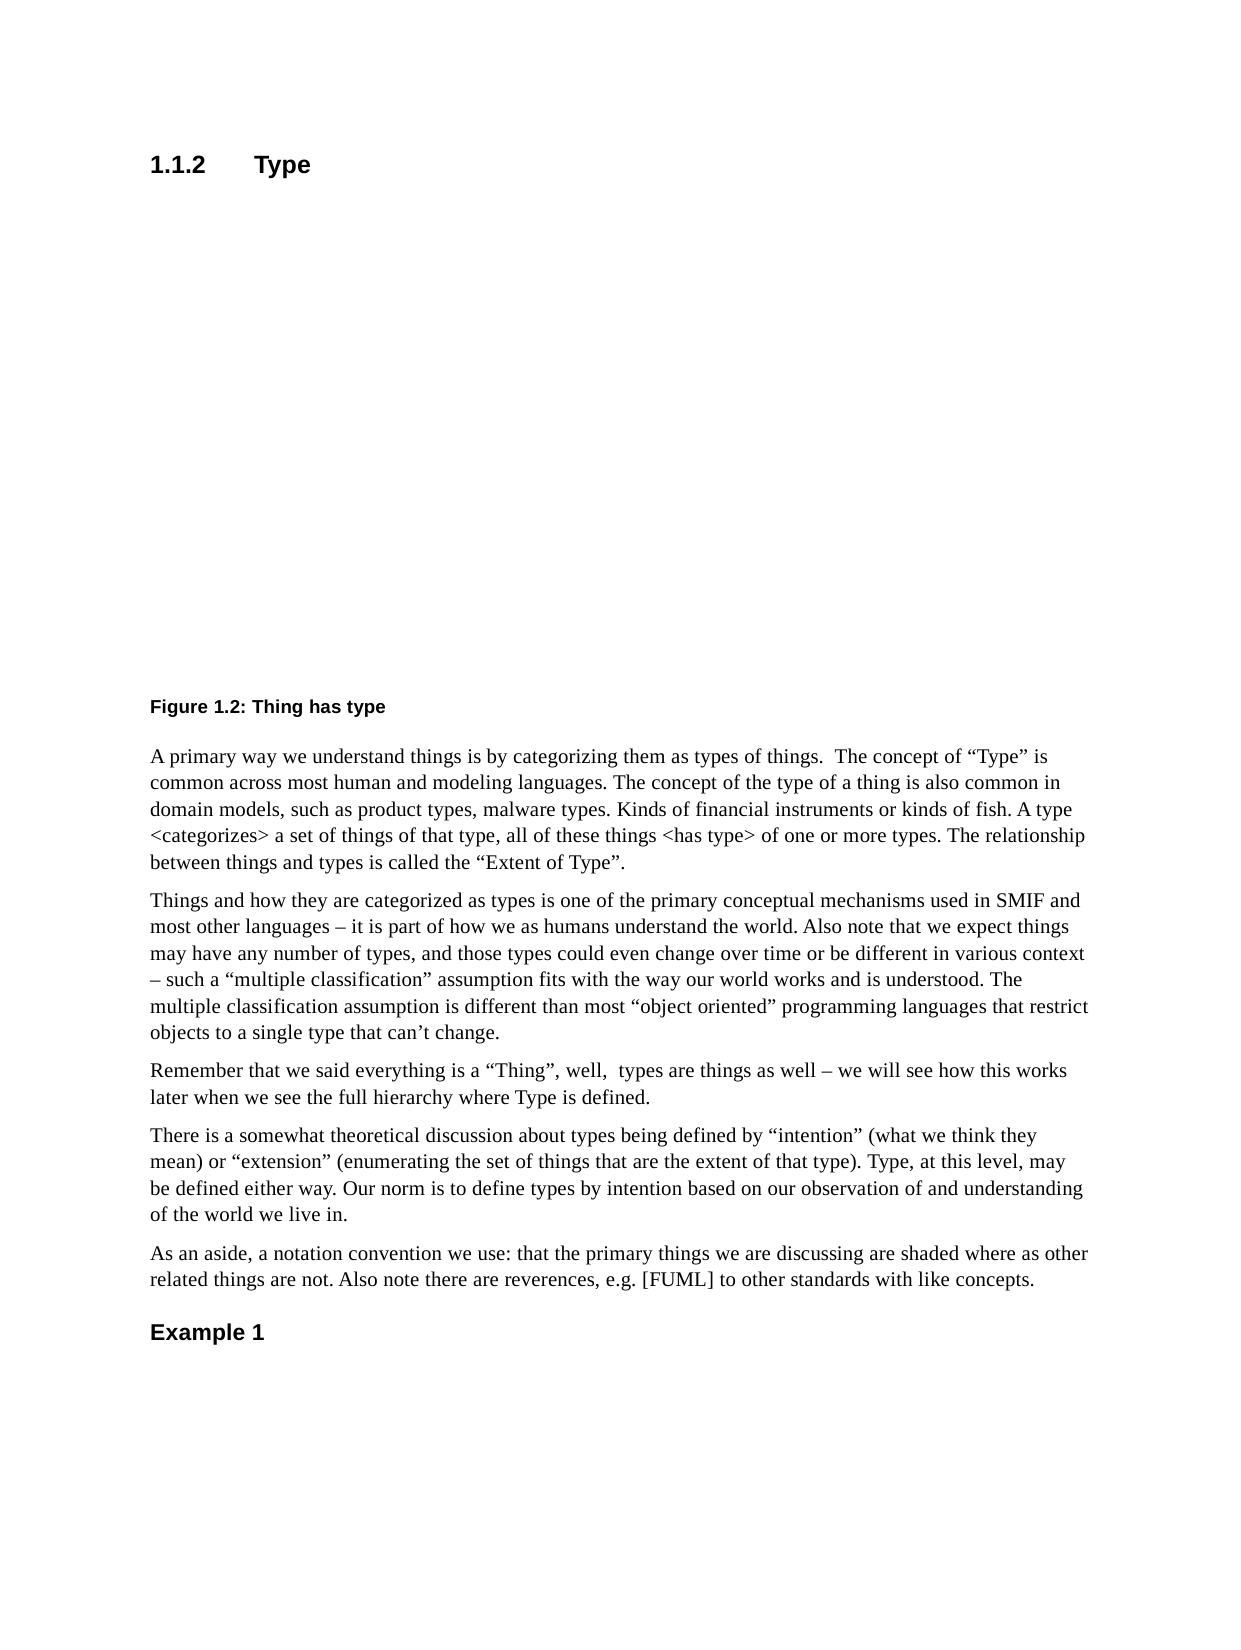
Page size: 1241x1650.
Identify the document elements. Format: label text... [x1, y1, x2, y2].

text Things and how they are categorized as types is one of the primary conceptual mechanisms used in SMIF and most other languages – it is part of how we as humans understand the world. Also note that we expect things may have any number of types, and those types could even change over time or be different in various context – such a “multiple classification” assumption fits with the way our world works and is understood. The multiple classification assumption is different than most “object oriented” programming languages that restrict objects to a single type that can’t change. [150, 888, 1090, 1044]
text A primary way we understand things is by categorizing them as types of things. The concept of “Type” is common across most human and modeling languages. The concept of the type of a thing is also common in domain models, such as product types, malware types. Kinds of financial instruments or kinds of fish. A type <categorizes> a set of things of that type, all of these things <has type> of one or more types. The relationship between things and types is called the “Extent of Type”. [150, 718, 1090, 873]
text [150, 194, 1090, 211]
subtitle Type [150, 150, 1090, 179]
text Example 1 [150, 1318, 1090, 1346]
text As an aside, a notation convention we use: that the primary things we are discussing are shaded where as other related things are not. Also note there are reverences, e.g. [FUML] to other standards with like concepts. [150, 1241, 1090, 1291]
text Figure 0.2: Thing has type [150, 211, 1090, 718]
text Remember that we said everything is a “Thing”, well, types are things as well – we will see how this works later when we see the full hierarchy where Type is defined. [150, 1058, 1090, 1109]
text There is a somewhat theoretical discussion about types being defined by “intention” (what we think they mean) or “extension” (enumerating the set of things that are the extent of that type). Type, at this level, may be defined either way. Our norm is to define types by intention based on our observation of and understanding of the world we live in. [150, 1123, 1090, 1226]
